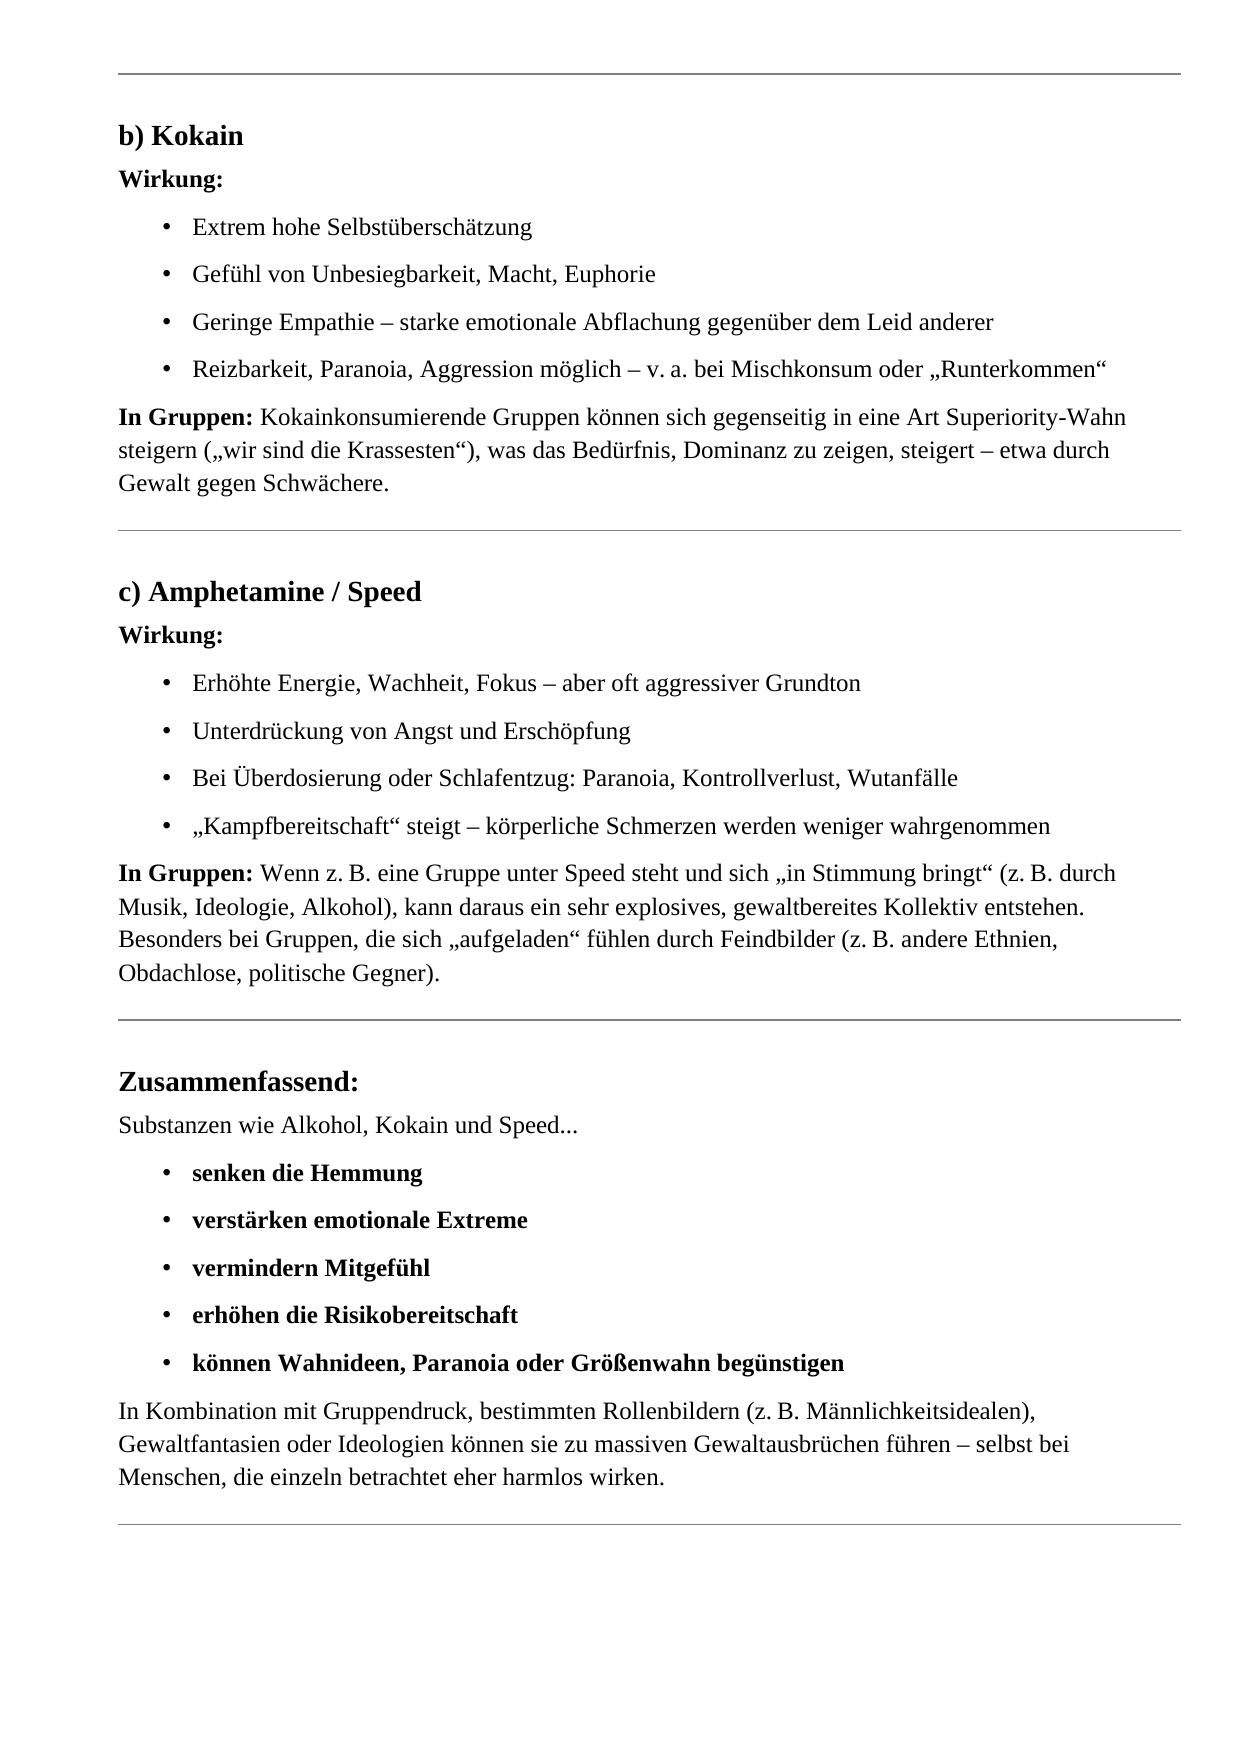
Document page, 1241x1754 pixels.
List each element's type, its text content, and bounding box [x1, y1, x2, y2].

list senken die Hemmung [162, 1158, 1181, 1186]
text Wirkung: [118, 621, 1181, 649]
text In Gruppen: Kokainkonsumierende Gruppen können sich gegenseitig in eine Art Superiority-Wahn steigern („wir sind die Krassesten“), was das Bedürfnis, Dominanz zu zeigen, steigert – etwa durch Gewalt gegen Schwächere. [118, 402, 1181, 497]
list Bei Überdosierung oder Schlafentzug: Paranoia, Kontrollverlust, Wutanfälle [162, 763, 1181, 792]
list „Kampfbereitschaft“ steigt – körperliche Schmerzen werden weniger wahrgenommen [162, 811, 1181, 840]
list vermindern Mitgefühl [162, 1253, 1181, 1282]
list können Wahnideen, Paranoia oder Größenwahn begünstigen [162, 1348, 1181, 1377]
subtitle c) Amphetamine / Speed [118, 574, 1181, 608]
list Extrem hohe Selbstüberschätzung [162, 212, 1181, 240]
text In Gruppen: Wenn z. B. eine Gruppe unter Speed steht und sich „in Stimmung bringt“ (z. B. durch Musik, Ideologie, Alkohol), kann daraus ein sehr explosives, gewaltbereites Kollektiv entstehen. Besonders bei Gruppen, die sich „aufgeladen“ fühlen durch Feindbilder (z. B. andere Ethnien, Obdachlose, politische Gegner). [118, 858, 1181, 986]
list Gefühl von Unbesiegbarkeit, Macht, Euphorie [162, 259, 1181, 288]
list erhöhen die Risikobereitschaft [162, 1301, 1181, 1329]
subtitle b) Kokain [118, 118, 1181, 151]
subtitle Zusammenfassend: [118, 1064, 1181, 1098]
list Erhöhte Energie, Wachheit, Fokus – aber oft aggressiver Grundton [162, 668, 1181, 697]
list verstärken emotionale Extreme [162, 1205, 1181, 1234]
text Wirkung: [118, 164, 1181, 193]
text In Kombination mit Gruppendruck, bestimmten Rollenbildern (z. B. Männlichkeitsidealen), Gewaltfantasien oder Ideologien können sie zu massiven Gewaltausbrüchen führen – selbst bei Menschen, die einzeln betrachtet eher harmlos wirken. [118, 1396, 1181, 1491]
list Geringe Empathie – starke emotionale Abflachung gegenüber dem Leid anderer [162, 307, 1181, 336]
list Unterdrückung von Angst und Erschöpfung [162, 716, 1181, 744]
text Substanzen wie Alkohol, Kokain und Speed... [118, 1110, 1181, 1139]
list Reizbarkeit, Paranoia, Aggression möglich – v. a. bei Mischkonsum oder „Runterkommen“ [162, 354, 1181, 383]
